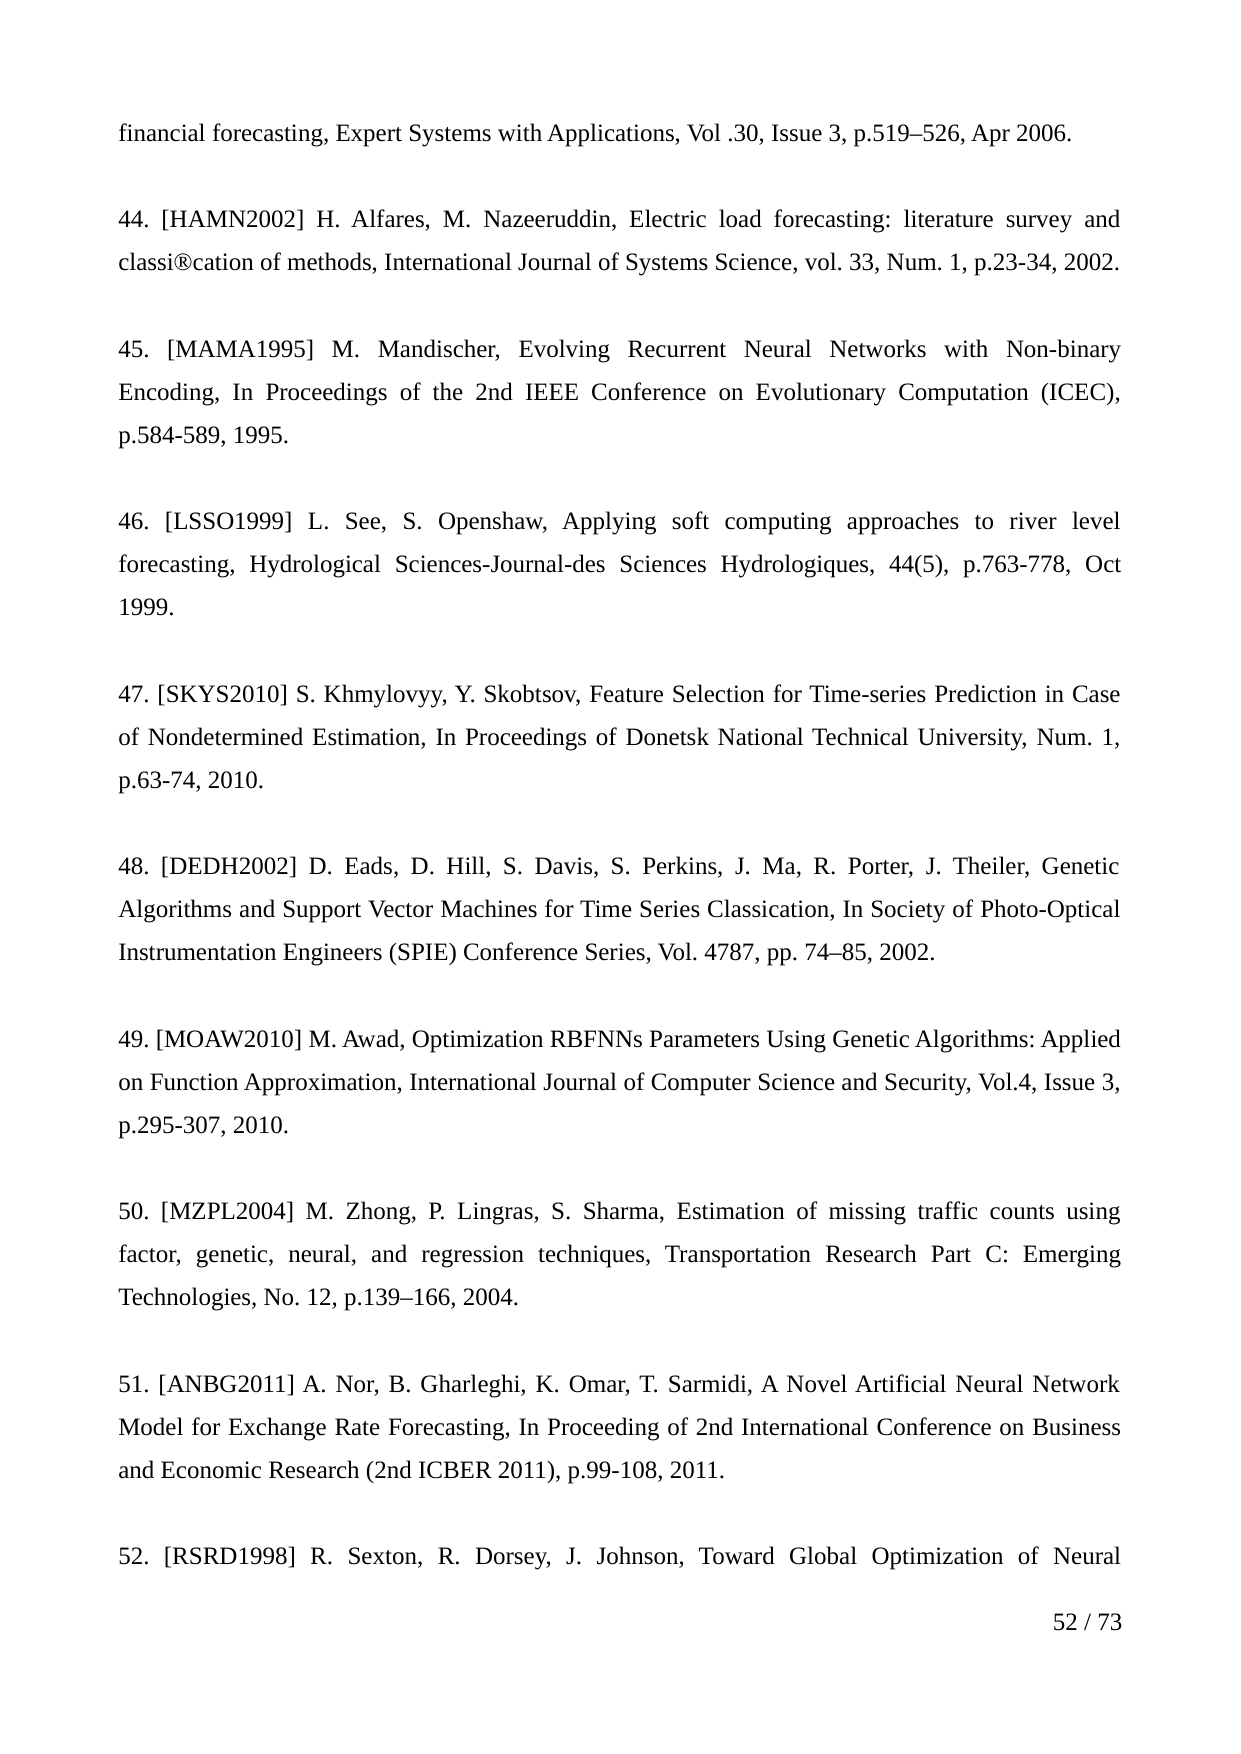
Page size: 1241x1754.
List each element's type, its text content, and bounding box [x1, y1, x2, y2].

text 45. [MAMA1995] M. Mandischer, Evolving Recurrent Neural Networks with Non-binary Encoding, In Proceedings of the 2nd IEEE Conference on Evolutionary Computation (ICEC), p.584-589, 1995. [118, 334, 1122, 449]
text 48. [DEDH2002] D. Eads, D. Hill, S. Davis, S. Perkins, J. Ma, R. Porter, J. Theiler, Genetic Algorithms and Support Vector Machines for Time Series Classication, In Society of Photo-Optical Instrumentation Engineers (SPIE) Conference Series, Vol. 4787, pp. 74–85, 2002. [118, 851, 1122, 966]
text 51. [ANBG2011] A. Nor, B. Gharleghi, K. Omar, T. Sarmidi, A Novel Artificial Neural Network Model for Exchange Rate Forecasting, In Proceeding of 2nd International Conference on Business and Economic Research (2nd ICBER 2011), p.99-108, 2011. [118, 1369, 1122, 1484]
text 49. [MOAW2010] M. Awad, Optimization RBFNNs Parameters Using Genetic Algorithms: Applied on Function Approximation, International Journal of Computer Science and Security, Vol.4, Issue 3, p.295-307, 2010. [118, 1024, 1122, 1139]
text 47. [SKYS2010] S. Khmylovyy, Y. Skobtsov, Feature Selection for Time-series Prediction in Case of Nondetermined Estimation, In Proceedings of Donetsk National Technical University, Num. 1, p.63-74, 2010. [118, 679, 1122, 794]
text 44. [HAMN2002] H. Alfares, M. Nazeeruddin, Electric load forecasting: literature survey and classi®cation of methods, International Journal of Systems Science, vol. 33, Num. 1, p.23-34, 2002. [118, 204, 1122, 276]
text 46. [LSSO1999] L. See, S. Openshaw, Applying soft computing approaches to river level forecasting, Hydrological Sciences-Journal-des Sciences Hydrologiques, 44(5), p.763-778, Oct 1999. [118, 506, 1122, 621]
text financial forecasting, Expert Systems with Applications, Vol .30, Issue 3, p.519–526, Apr 2006. [118, 118, 1122, 147]
text 52. [RSRD1998] R. Sexton, R. Dorsey, J. Johnson, Toward Global Optimization of Neural [118, 1541, 1122, 1570]
text 50. [MZPL2004] M. Zhong, P. Lingras, S. Sharma, Estimation of missing traffic counts using factor, genetic, neural, and regression techniques, Transportation Research Part C: Emerging Technologies, No. 12, p.139–166, 2004. [118, 1196, 1122, 1311]
